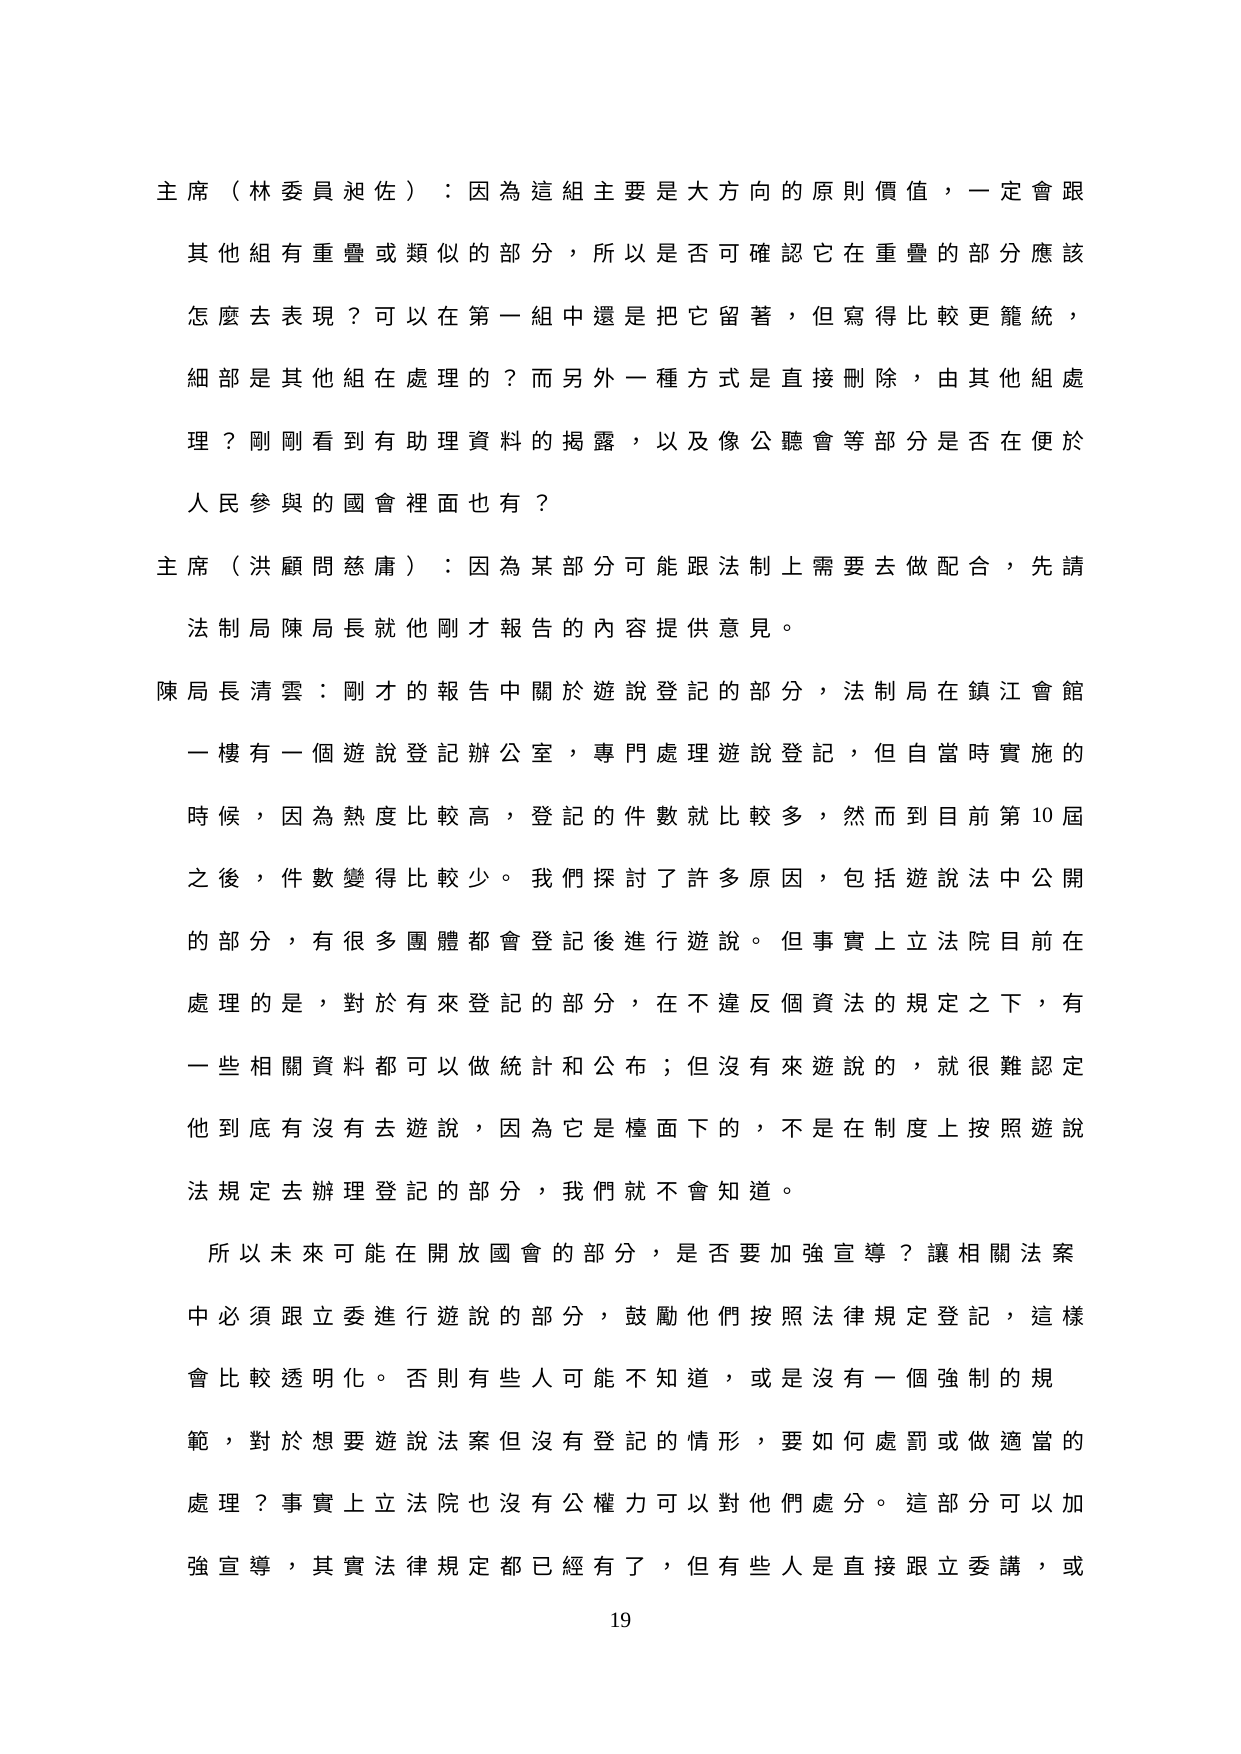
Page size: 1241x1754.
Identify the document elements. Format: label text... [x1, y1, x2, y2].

text 主席（林委員昶佐）：因為這組主要是大方向的原則價值，一定會跟其他組有重疊或類似的部分，所以是否可確認它在重疊的部分應該怎麼去表現？可以在第一組中還是把它留著，但寫得比較更籠統，細部是其他組在處理的？而另外一種方式是直接刪除，由其他組處理？剛剛看到有助理資料的揭露，以及像公聽會等部分是否在便於人民參與的國會裡面也有？ [151, 158, 1089, 533]
text 陳局長清雲：剛才的報告中關於遊說登記的部分，法制局在鎮江會館一樓有一個遊說登記辦公室，專門處理遊說登記，但自當時實施的時候，因為熱度比較高，登記的件數就比較多，然而到目前第10屆之後，件數變得比較少。我們探討了許多原因，包括遊說法中公開的部分，有很多團體都會登記後進行遊說。但事實上立法院目前在處理的是，對於有來登記的部分，在不違反個資法的規定之下，有一些相關資料都可以做統計和公布；但沒有來遊說的，就很難認定他到底有沒有去遊說，因為它是檯面下的，不是在制度上按照遊說法規定去辦理登記的部分，我們就不會知道。 [151, 658, 1089, 1221]
text 所以未來可能在開放國會的部分，是否要加強宣導？讓相關法案中必須跟立委進行遊說的部分，鼓勵他們按照法律規定登記，這樣會比較透明化。否則有些人可能不知道，或是沒有一個強制的規範，對於想要遊說法案但沒有登記的情形，要如何處罰或做適當的處理？事實上立法院也沒有公權力可以對他們處分。這部分可以加強宣導，其實法律規定都已經有了，但有些人是直接跟立委講，或 [173, 1221, 1089, 1596]
text 主席（洪顧問慈庸）：因為某部分可能跟法制上需要去做配合，先請法制局陳局長就他剛才報告的內容提供意見。 [151, 533, 1089, 658]
